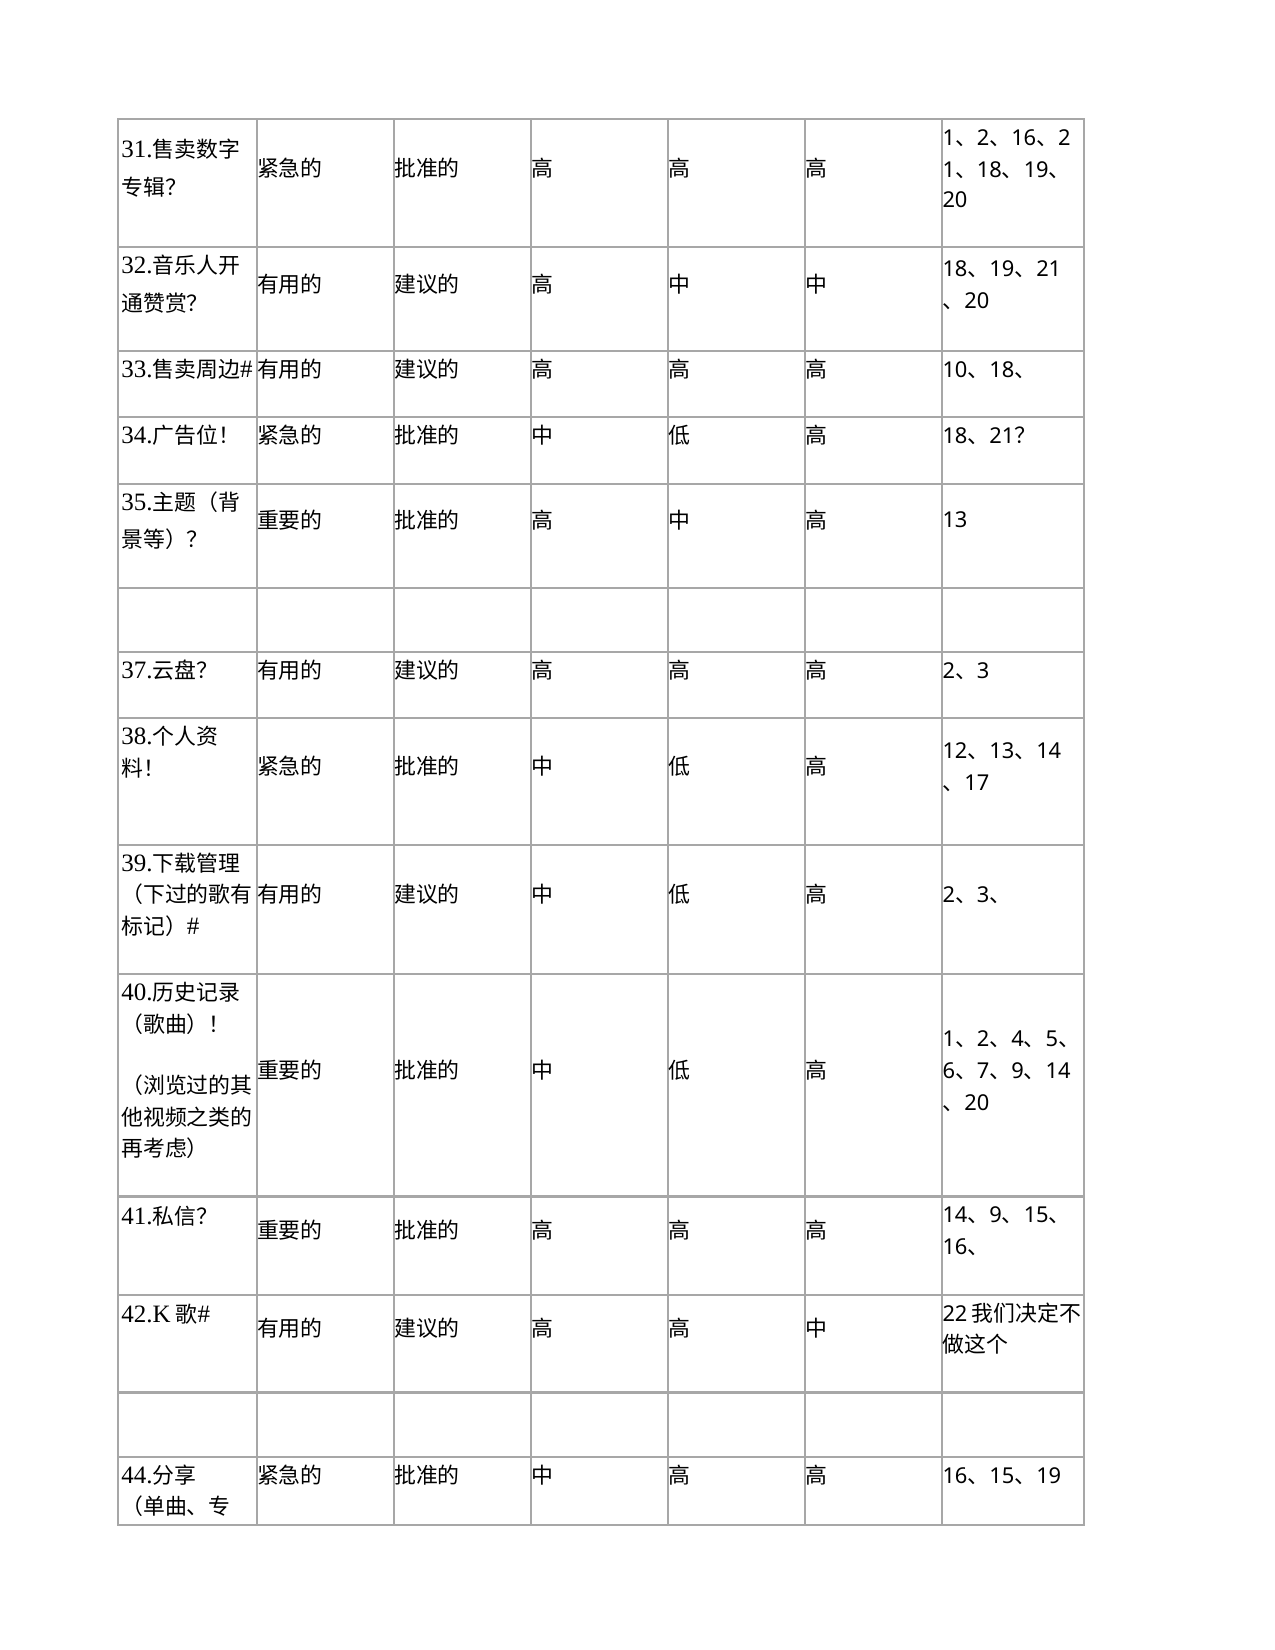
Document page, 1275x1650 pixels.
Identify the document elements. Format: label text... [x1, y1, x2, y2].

table_cell 35.主题（背景等）？ [119, 485, 256, 587]
table_cell 紧急的 [258, 719, 393, 844]
table_cell 中 [806, 248, 941, 350]
table_cell [258, 589, 393, 651]
table_cell 批准的 [395, 975, 530, 1195]
table_cell 中 [532, 418, 667, 482]
table_cell 高 [532, 248, 667, 350]
table_cell 2、3 [943, 653, 1083, 717]
table_cell 中 [532, 975, 667, 1195]
table_cell 高 [532, 653, 667, 717]
table_cell 高 [532, 1296, 667, 1391]
table_cell 中 [532, 1458, 667, 1524]
table_cell 高 [806, 120, 941, 246]
table_cell 高 [532, 1198, 667, 1293]
table_cell 高 [669, 1458, 804, 1524]
table_cell 有用的 [258, 352, 393, 416]
table_cell 40.历史记录 （歌曲）！ （浏览过的其他视频之类的再考虑） [119, 975, 256, 1195]
table_cell 中 [669, 485, 804, 587]
table_cell 1、2、4、5、6、7、9、14、20 [943, 975, 1083, 1195]
table_cell [119, 589, 256, 651]
table_cell 建议的 [395, 653, 530, 717]
table_cell 38.个人资料！ [119, 719, 256, 844]
table_cell 紧急的 [258, 1458, 393, 1524]
table_cell 重要的 [258, 1198, 393, 1293]
table_cell [258, 1394, 393, 1456]
table_cell 批准的 [395, 485, 530, 587]
table_cell [119, 1394, 256, 1456]
table_cell 31.售卖数字专辑？ [119, 120, 256, 246]
table_cell 低 [669, 418, 804, 482]
table_cell 紧急的 [258, 418, 393, 482]
table_cell 低 [669, 846, 804, 973]
table_cell 2、3、 [943, 846, 1083, 973]
table_cell 39.下载管理 （下过的歌有标记）# [119, 846, 256, 973]
table_cell 18、19、21、20 [943, 248, 1083, 350]
table_cell 高 [532, 352, 667, 416]
table_cell 重要的 [258, 975, 393, 1195]
table_cell 建议的 [395, 846, 530, 973]
table_cell 批准的 [395, 418, 530, 482]
table_cell 紧急的 [258, 120, 393, 246]
table_cell 建议的 [395, 352, 530, 416]
table_cell [943, 1394, 1083, 1456]
table_cell 高 [806, 846, 941, 973]
table_cell 1、2、16、21、18、19、20 [943, 120, 1083, 246]
table_cell 有用的 [258, 1296, 393, 1391]
table_cell 高 [669, 352, 804, 416]
table_cell 10、18、 [943, 352, 1083, 416]
table_cell [532, 589, 667, 651]
table_cell 41.私信？ [119, 1198, 256, 1293]
table_cell 建议的 [395, 1296, 530, 1391]
table_cell 14、9、15、16、 [943, 1198, 1083, 1293]
table_cell 批准的 [395, 1198, 530, 1293]
table_cell [943, 589, 1083, 651]
table_cell 37.云盘？ [119, 653, 256, 717]
table_cell 中 [532, 719, 667, 844]
table_cell 22我们决定不做这个 [943, 1296, 1083, 1391]
table_cell 批准的 [395, 719, 530, 844]
table_cell 高 [669, 120, 804, 246]
table_cell 高 [532, 120, 667, 246]
table_cell [669, 589, 804, 651]
table_cell 高 [806, 352, 941, 416]
table_cell 高 [806, 653, 941, 717]
table_cell 高 [806, 1458, 941, 1524]
table_cell 32.音乐人开通赞赏？ [119, 248, 256, 350]
table_cell 高 [669, 1198, 804, 1293]
table_cell 中 [669, 248, 804, 350]
table_cell 建议的 [395, 248, 530, 350]
table_cell 高 [806, 719, 941, 844]
table_cell [532, 1394, 667, 1456]
table_cell [669, 1394, 804, 1456]
table_cell 有用的 [258, 653, 393, 717]
table_cell 高 [669, 1296, 804, 1391]
table_cell 44.分享 （单曲、专 [119, 1458, 256, 1524]
table_cell 低 [669, 975, 804, 1195]
table_cell [395, 589, 530, 651]
table_cell 42.K歌# [119, 1296, 256, 1391]
table_cell 13 [943, 485, 1083, 587]
table_cell 16、15、19 [943, 1458, 1083, 1524]
table_cell 批准的 [395, 120, 530, 246]
table_cell [806, 589, 941, 651]
table_cell 中 [532, 846, 667, 973]
table_cell 高 [532, 485, 667, 587]
table_cell 批准的 [395, 1458, 530, 1524]
table_cell 有用的 [258, 846, 393, 973]
table_cell 高 [669, 653, 804, 717]
table_cell 高 [806, 418, 941, 482]
table_cell 低 [669, 719, 804, 844]
table_cell 12、13、14、17 [943, 719, 1083, 844]
table_cell 18、21？ [943, 418, 1083, 482]
table_cell 中 [806, 1296, 941, 1391]
table_cell [806, 1394, 941, 1456]
table_cell 33.售卖周边# [119, 352, 256, 416]
table_cell 有用的 [258, 248, 393, 350]
table_cell [395, 1394, 530, 1456]
table_cell 34.广告位！ [119, 418, 256, 482]
table_cell 高 [806, 485, 941, 587]
table_cell 高 [806, 1198, 941, 1293]
table_cell 高 [806, 975, 941, 1195]
table_cell 重要的 [258, 485, 393, 587]
